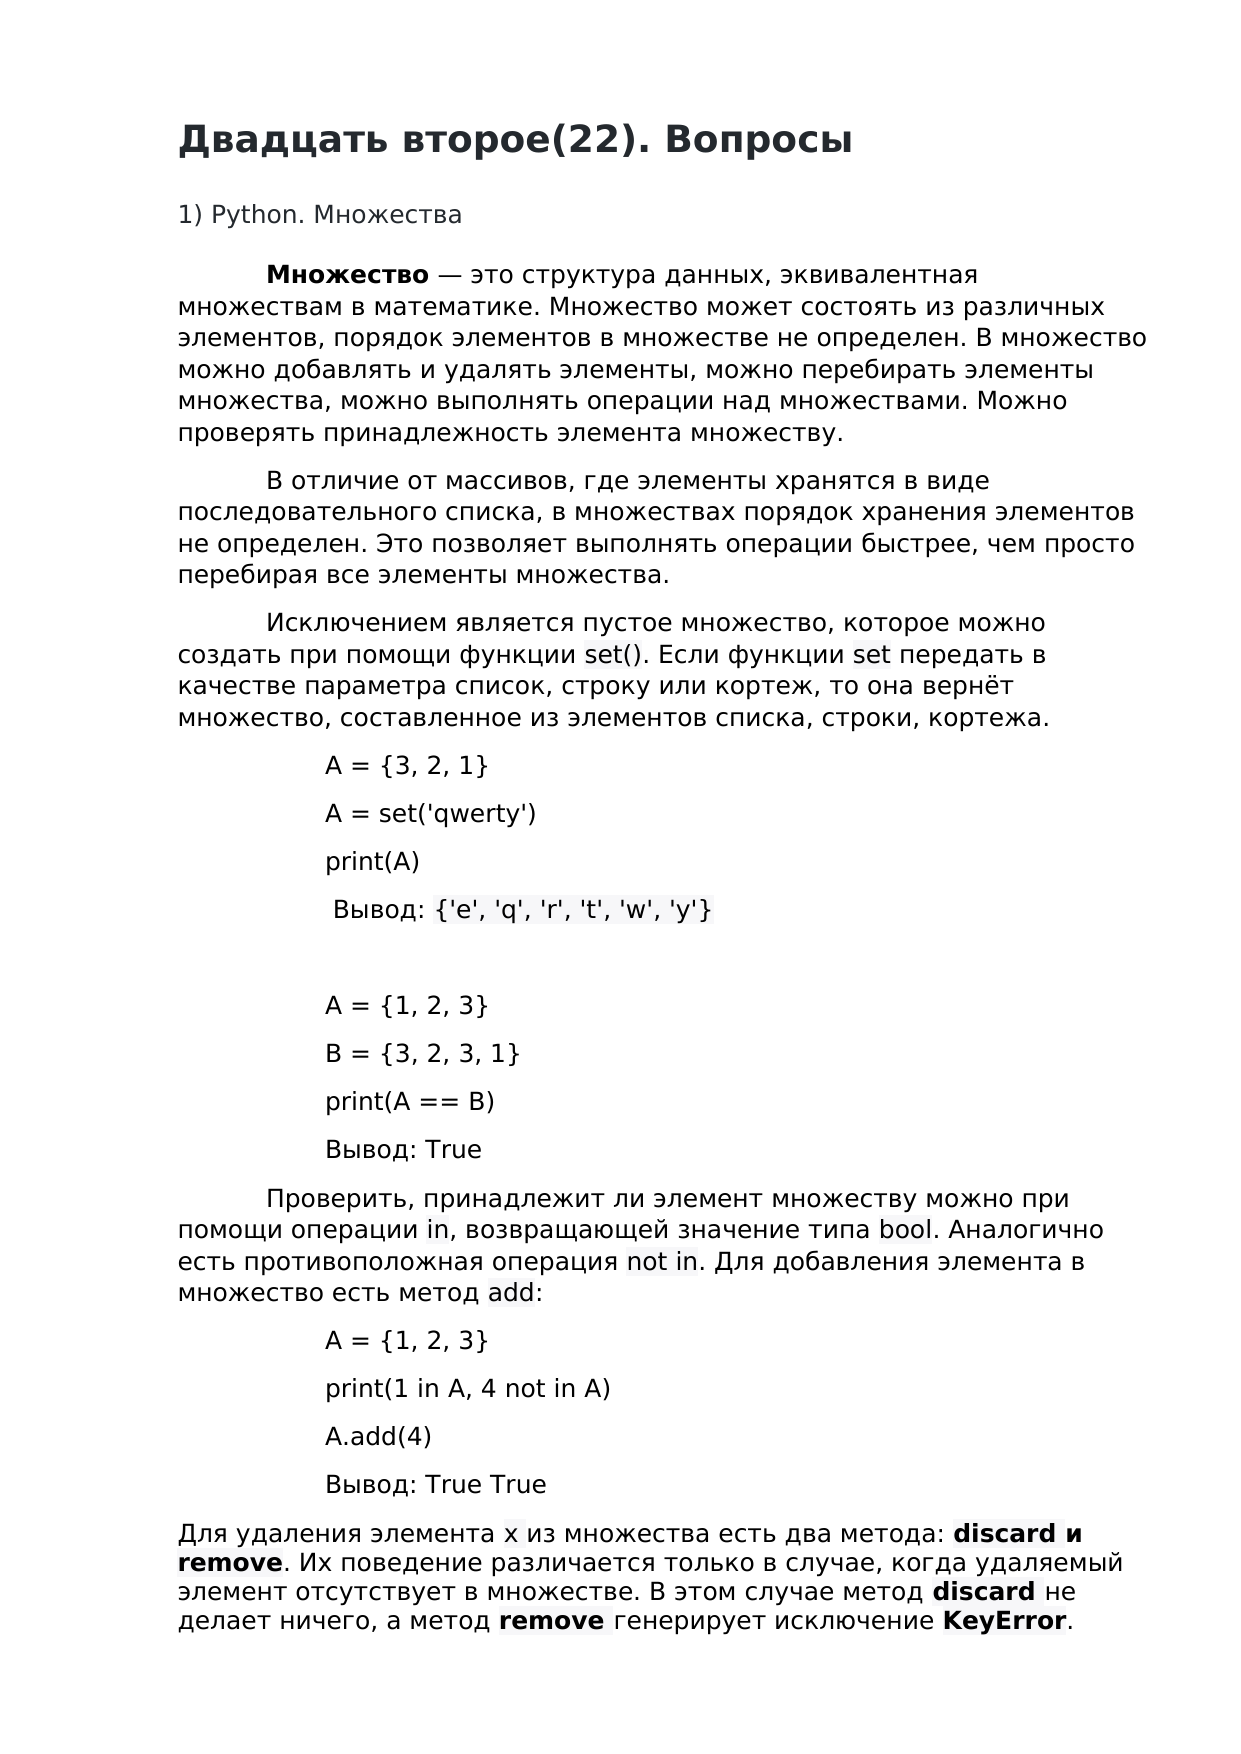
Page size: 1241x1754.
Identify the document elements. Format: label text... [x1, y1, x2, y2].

text print(1 in A, 4 not in A) [236, 1374, 1152, 1403]
text Вывод: True True [236, 1471, 1152, 1500]
text A = {1, 2, 3} [236, 991, 1152, 1020]
text print(A == B) [236, 1087, 1152, 1117]
text Вывод: {'e', 'q', 'r', 't', 'w', 'y'} [177, 895, 1152, 924]
text Для удаления элемента x из множества есть два метода: discard и remove. Их поведение различается только в случае, когда удаляемый элемент отсутствует в множестве. В этом случае метод discard не делает ничего, а метод remove генерирует исключение KeyError. [177, 1519, 1152, 1635]
text Множество — это структура данных, эквивалентная множествам в математике. Множество может состоять из различных элементов, порядок элементов в множестве не определен. В множество можно добавлять и удалять элементы, можно перебирать элементы множества, можно выполнять операции над множествами. Можно проверять принадлежность элемента множеству. [177, 261, 1152, 447]
text A = set('qwerty') [236, 799, 1152, 828]
text print(A) [236, 847, 1152, 876]
text В отличие от массивов, где элементы хранятся в виде последовательного списка, в множествах порядок хранения элементов не определен. Это позволяет выполнять операции быстрее, чем просто перебирая все элементы множества. [177, 466, 1152, 589]
text Двадцать второе(22). Вопросы [177, 118, 1152, 162]
text Исключением является пустое множество, которое можно создать при помощи функции set(). Если функции set передать в качестве параметра список, строку или кортеж, то она вернёт множество, составленное из элементов списка, строки, кортежа. [177, 608, 1152, 732]
text 1) Python. Множества [177, 200, 1152, 229]
text B = {3, 2, 3, 1} [236, 1039, 1152, 1068]
text Проверить, принадлежит ли элемент множеству можно при помощи операции in, возвращающей значение типа bool. Аналогично есть противоположная операция not in. Для добавления элемента в множество есть метод add: [177, 1184, 1152, 1307]
text A.add(4) [236, 1422, 1152, 1452]
text A = {3, 2, 1} [236, 751, 1152, 780]
text Вывод: True [236, 1136, 1152, 1165]
text A = {1, 2, 3} [236, 1326, 1152, 1355]
